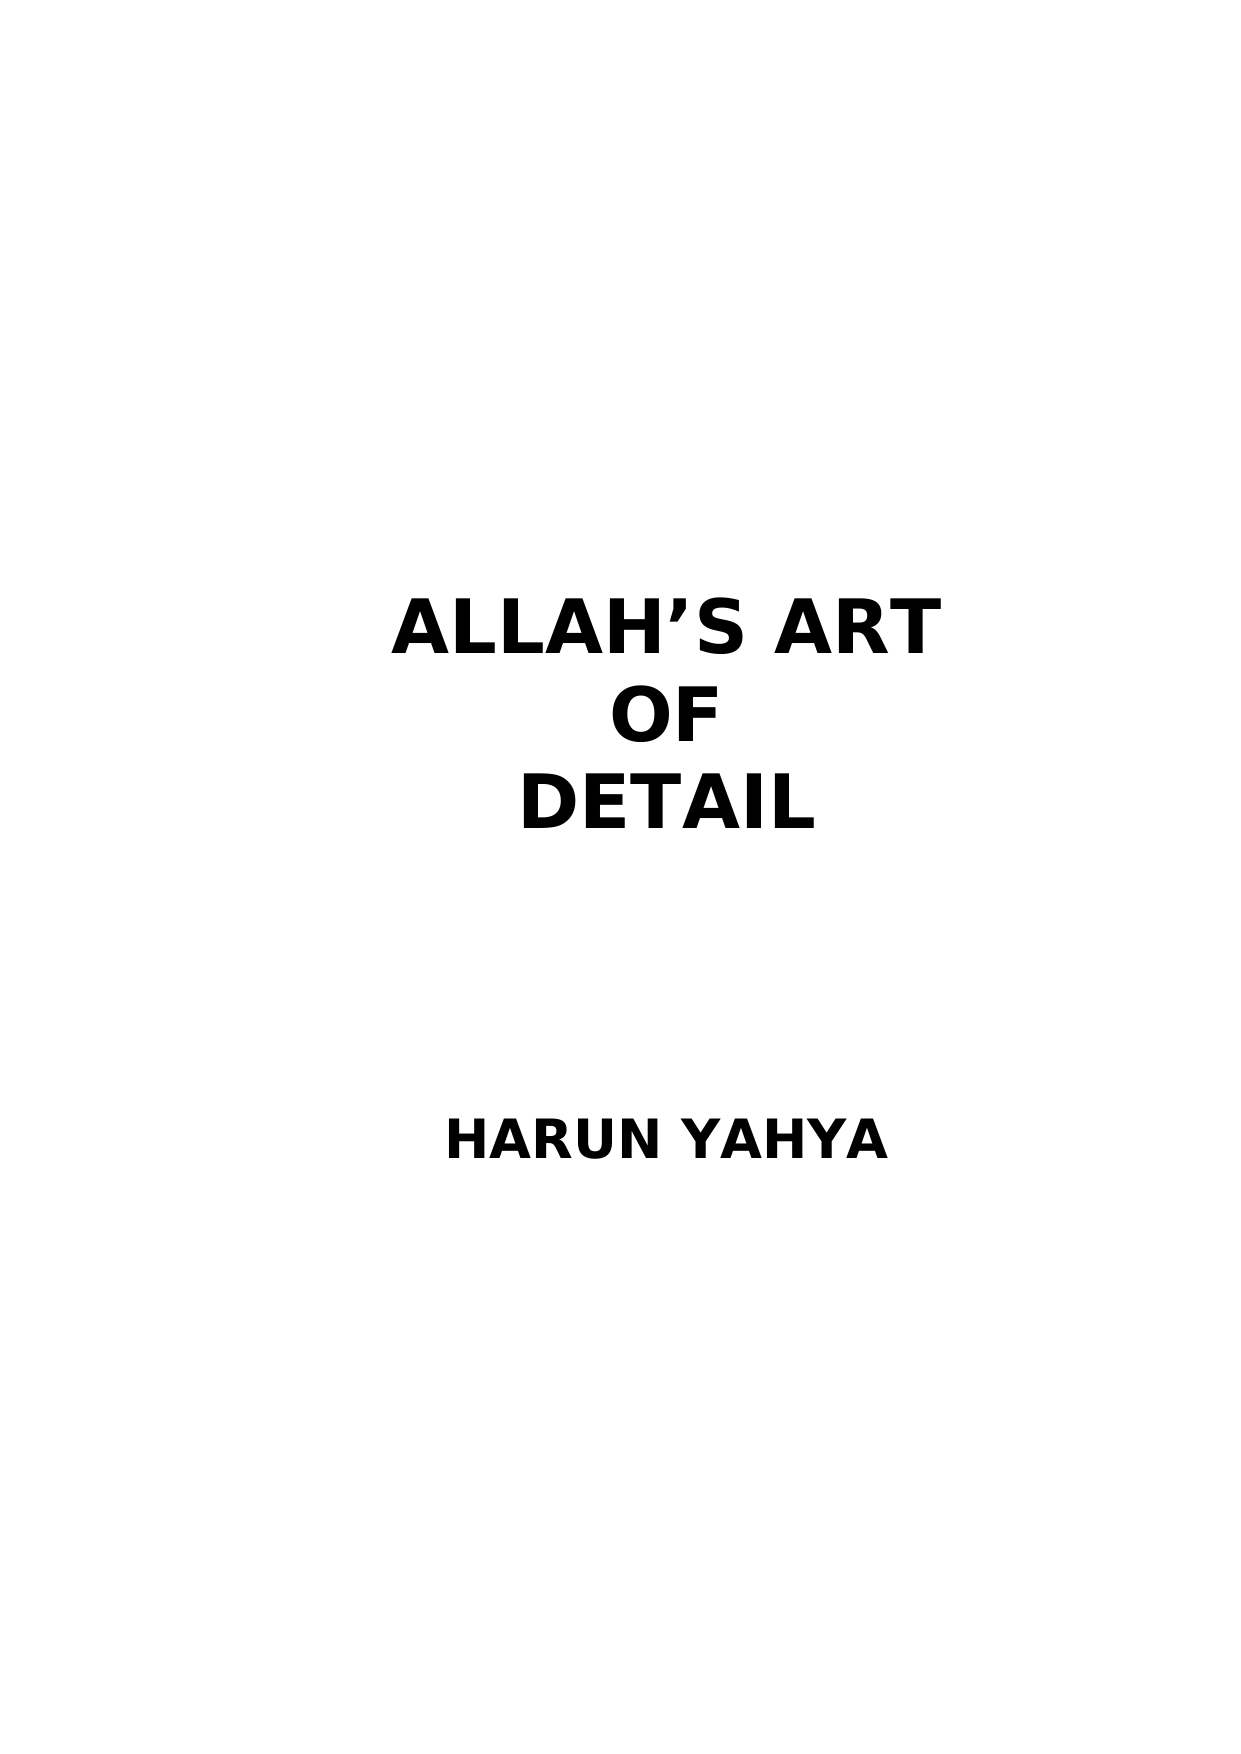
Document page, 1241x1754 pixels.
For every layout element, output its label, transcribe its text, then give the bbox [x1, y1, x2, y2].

text DETAIL [207, 759, 1126, 846]
text ALLAH’S ART [207, 584, 1126, 671]
text HARUN YAHYA [148, 1108, 1126, 1171]
text OF [207, 671, 1126, 759]
